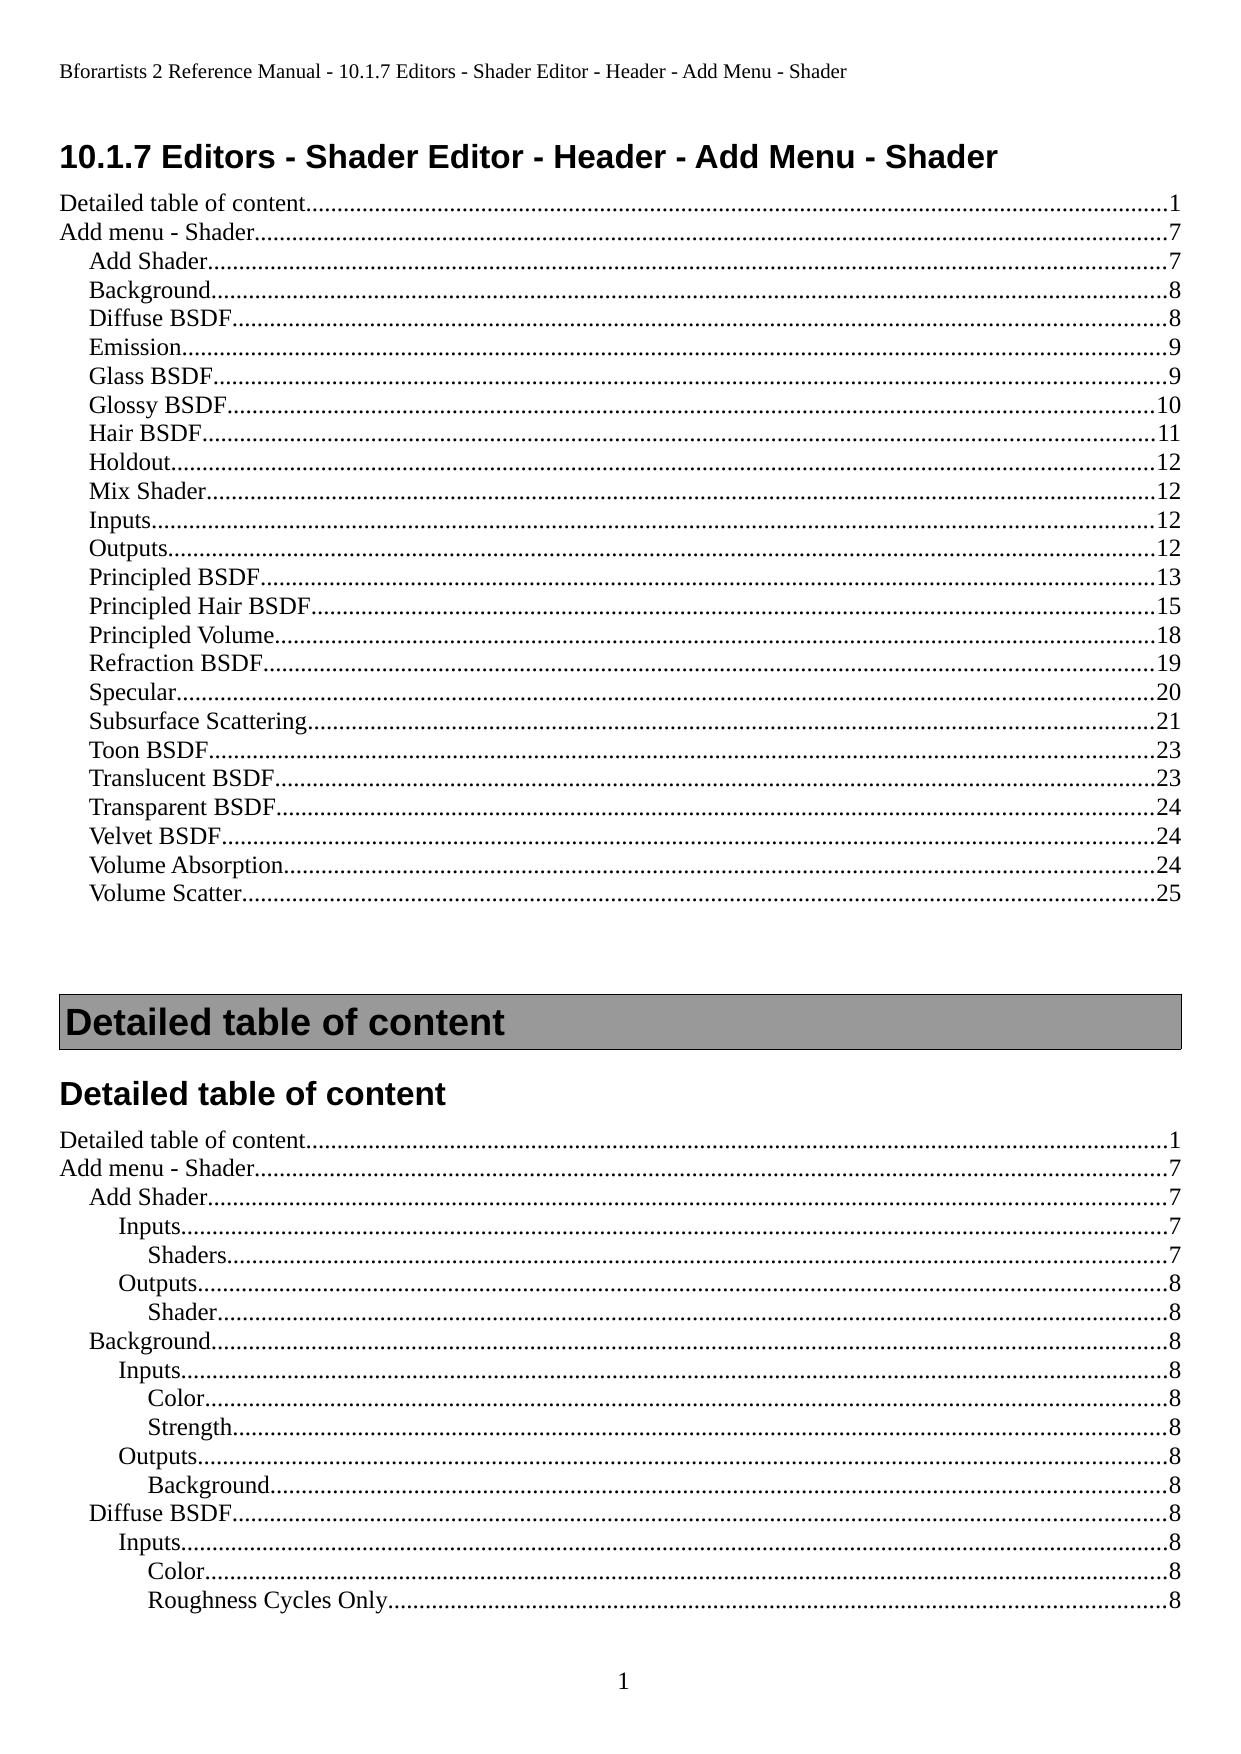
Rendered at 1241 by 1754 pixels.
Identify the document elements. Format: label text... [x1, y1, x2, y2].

text Inputs 7 [118, 1211, 1181, 1240]
text Strength 8 [147, 1412, 1181, 1441]
text Diffuse BSDF 8 [88, 303, 1181, 332]
table_header Detailed table of content [60, 995, 1181, 1049]
text Background 8 [88, 275, 1181, 303]
text Color 8 [147, 1383, 1181, 1412]
text Translucent BSDF 23 [88, 763, 1181, 792]
text Principled BSDF 13 [88, 562, 1181, 591]
text Shader 8 [147, 1297, 1181, 1326]
text Outputs 12 [88, 533, 1181, 562]
text Detailed table of content 1 [59, 188, 1181, 217]
text Refraction BSDF 19 [88, 648, 1181, 677]
text Specular 20 [88, 677, 1181, 706]
text Holdout 12 [88, 447, 1181, 476]
text Add Shader 7 [88, 1182, 1181, 1211]
text Principled Hair BSDF 15 [88, 591, 1181, 620]
text Diffuse BSDF 8 [88, 1498, 1181, 1527]
text Outputs 8 [118, 1441, 1181, 1470]
text Background 8 [88, 1326, 1181, 1355]
subtitle Detailed table of content [59, 1074, 1181, 1112]
subtitle 10.1.7 Editors - Shader Editor - Header - Add Menu - Shader [59, 138, 1181, 176]
text Background 8 [147, 1470, 1181, 1498]
text Mix Shader 12 [88, 476, 1181, 505]
text Shaders 7 [147, 1240, 1181, 1268]
text Add menu - Shader 7 [59, 217, 1181, 246]
text Inputs 12 [88, 505, 1181, 533]
text Toon BSDF 23 [88, 735, 1181, 763]
text Volume Scatter 25 [88, 878, 1181, 907]
text Outputs 8 [118, 1268, 1181, 1297]
text Inputs 8 [118, 1355, 1181, 1383]
text Subsurface Scattering 21 [88, 706, 1181, 735]
text Transparent BSDF 24 [88, 792, 1181, 821]
text Volume Absorption 24 [88, 850, 1181, 878]
text Glass BSDF 9 [88, 361, 1181, 390]
text Roughness Cycles Only 8 [147, 1585, 1181, 1613]
text Inputs 8 [118, 1527, 1181, 1556]
text Add Shader 7 [88, 246, 1181, 275]
text Emission 9 [88, 332, 1181, 361]
text Detailed table of content 1 [59, 1125, 1181, 1153]
text Principled Volume 18 [88, 620, 1181, 648]
text Add menu - Shader 7 [59, 1153, 1181, 1182]
text Glossy BSDF 10 [88, 390, 1181, 418]
text Color 8 [147, 1556, 1181, 1585]
text Hair BSDF 11 [88, 418, 1181, 447]
text Velvet BSDF 24 [88, 821, 1181, 850]
